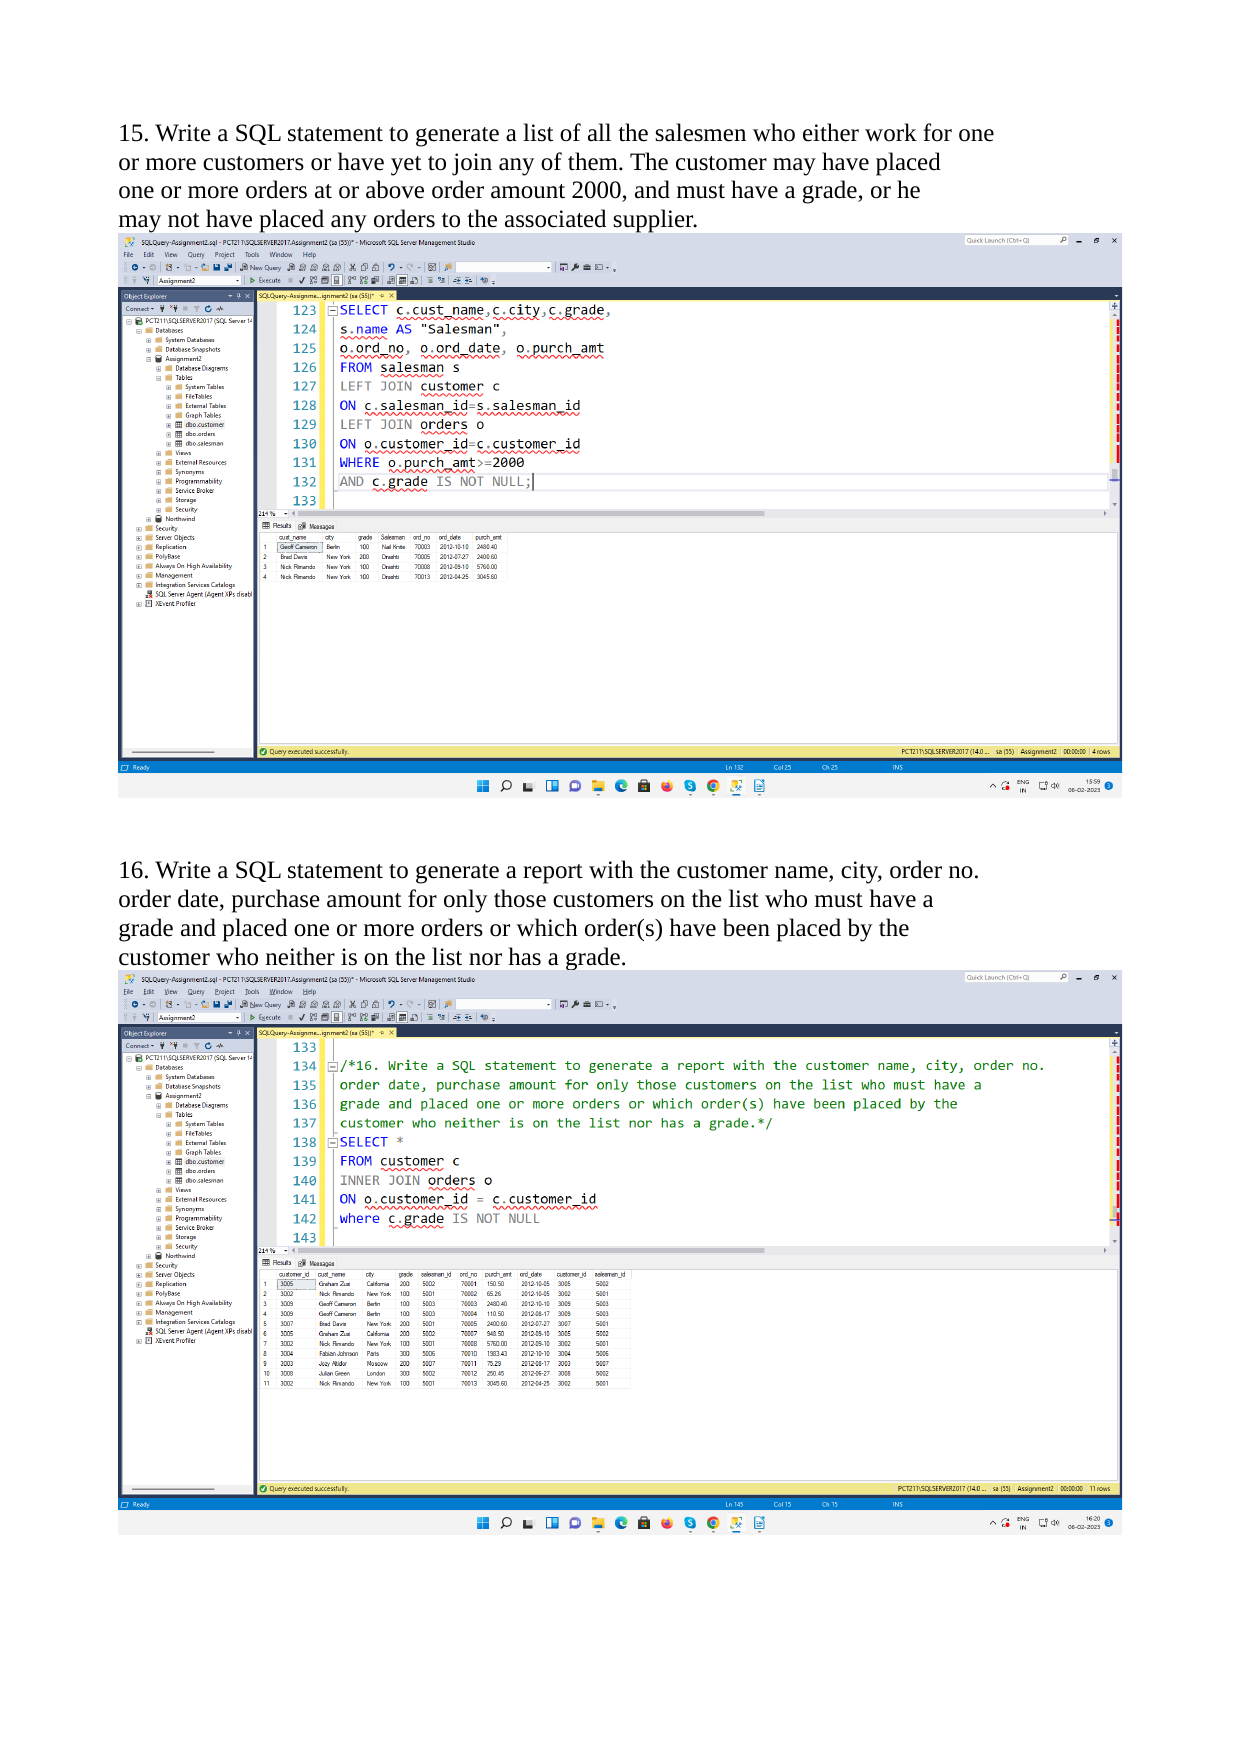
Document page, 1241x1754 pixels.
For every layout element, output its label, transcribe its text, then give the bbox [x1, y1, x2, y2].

text 16. Write a SQL statement to generate a report with the customer name, city, order no. [118, 855, 1122, 884]
picture [118, 970, 1123, 1535]
text may not have placed any orders to the associated supplier. [118, 204, 1122, 233]
text 15. Write a SQL statement to generate a list of all the salesmen who either work for one [118, 118, 1122, 147]
text order date, purchase amount for only those customers on the list who must have a [118, 884, 1122, 913]
text customer who neither is on the list nor has a grade. [118, 942, 1122, 970]
text one or more orders at or above order amount 2000, and must have a grade, or he [118, 176, 1122, 204]
picture [118, 233, 1123, 798]
text grade and placed one or more orders or which order(s) have been placed by the [118, 913, 1122, 942]
text or more customers or have yet to join any of them. The customer may have placed [118, 147, 1122, 176]
